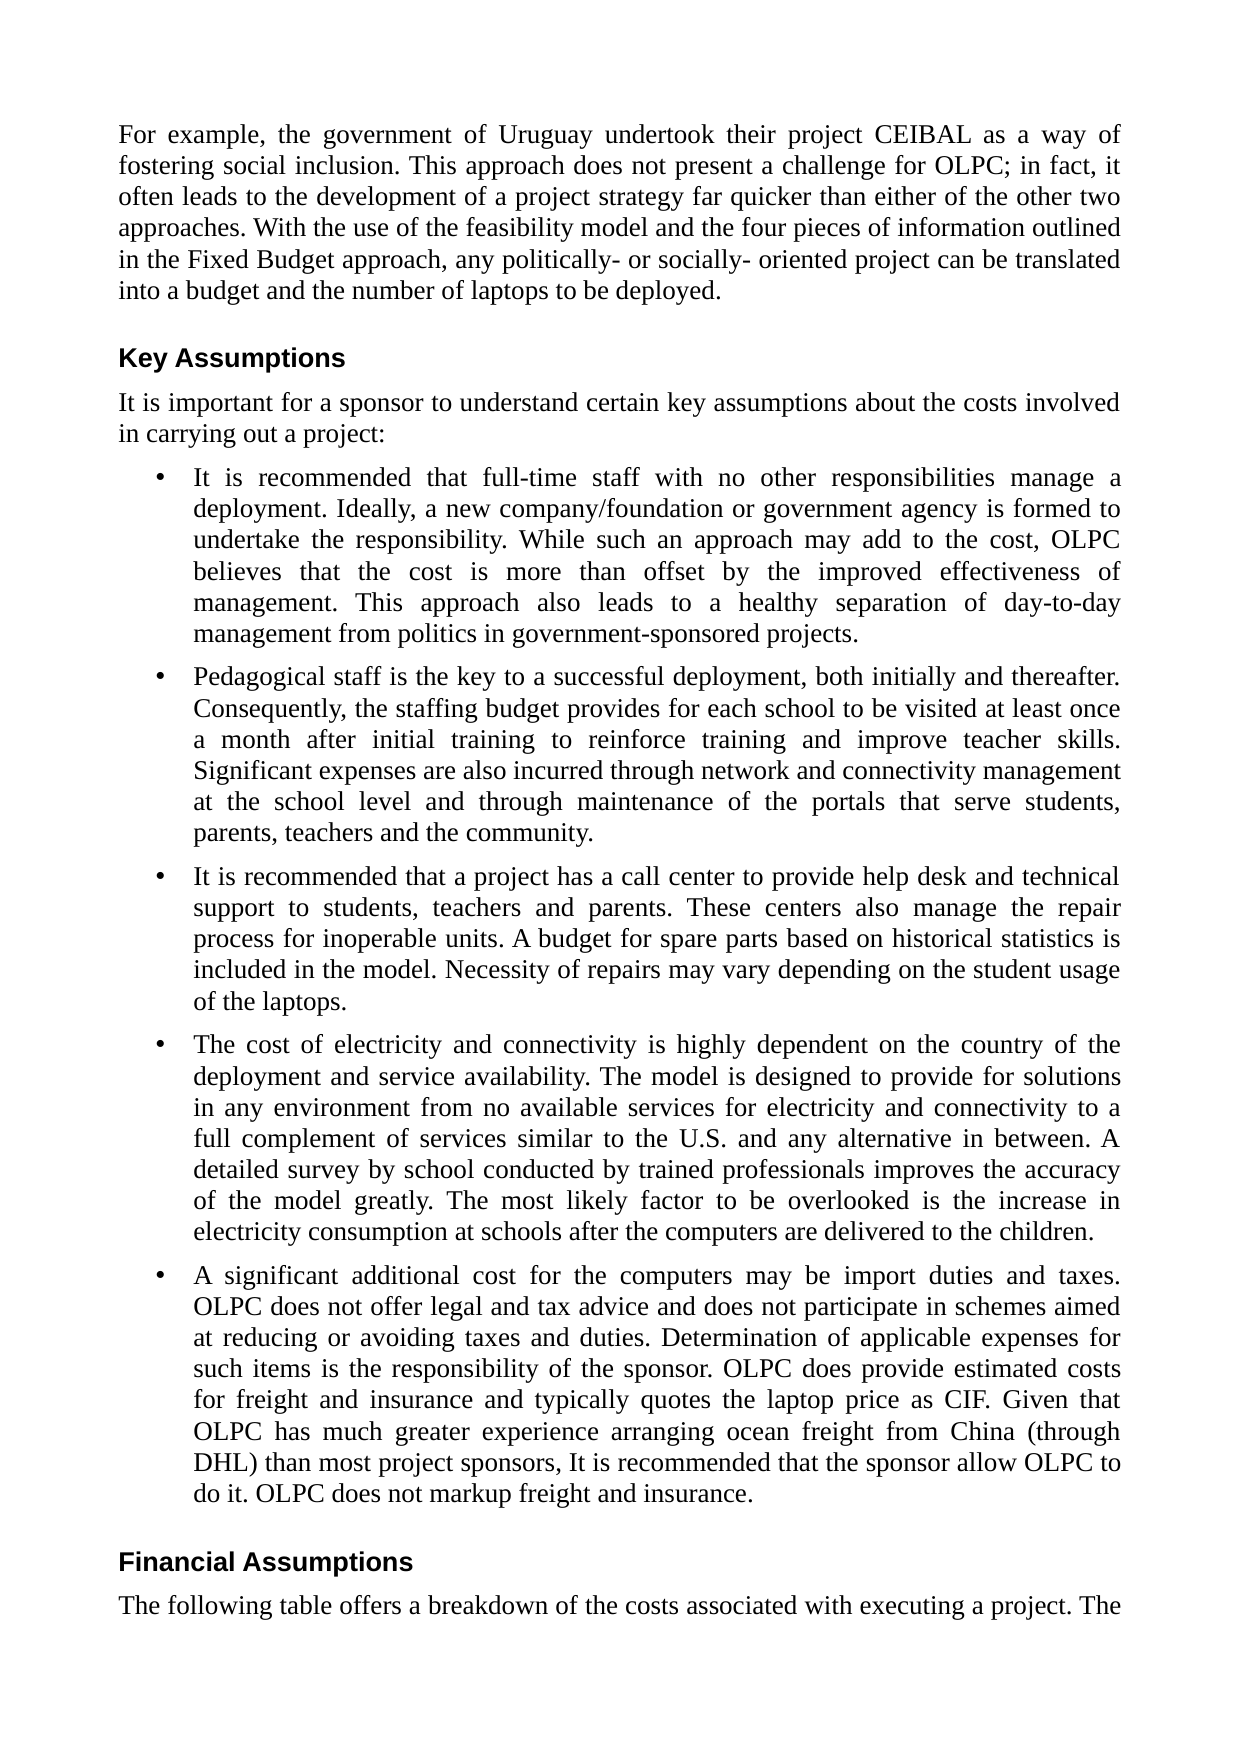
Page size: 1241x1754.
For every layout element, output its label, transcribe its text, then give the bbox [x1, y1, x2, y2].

list Pedagogical staff is the key to a successful deployment, both initially and thereafter. Consequently, the staffing budget provides for each school to be visited at least once a month after initial training to reinforce training and improve teacher skills. Significant expenses are also incurred through network and connectivity management at the school level and through maintenance of the portals that serve students, parents, teachers and the community. [156, 661, 1122, 847]
list The cost of electricity and connectivity is highly dependent on the country of the deployment and service availability. The model is designed to provide for solutions in any environment from no available services for electricity and connectivity to a full complement of services similar to the U.S. and any alternative in between. A detailed survey by school conducted by trained professionals improves the accuracy of the model greatly. The most likely factor to be overlooked is the increase in electricity consumption at schools after the computers are delivered to the children. [156, 1028, 1122, 1246]
text For example, the government of Uruguay undertook their project CEIBAL as a way of fostering social inclusion. This approach does not present a challenge for OLPC; in fact, it often leads to the development of a project strategy far quicker than either of the other two approaches. With the use of the feasibility model and the four pieces of information outlined in the Fixed Budget approach, any politically- or socially- oriented project can be translated into a budget and the number of laptops to be deployed. [118, 118, 1122, 305]
text It is important for a sponsor to understand certain key assumptions about the costs involved in carrying out a project: [118, 386, 1122, 448]
list It is recommended that a project has a call center to provide help desk and technical support to students, teachers and parents. These centers also manage the repair process for inoperable units. A budget for spare parts based on historical statistics is included in the model. Necessity of repairs may vary depending on the student usage of the laptops. [156, 860, 1122, 1016]
subtitle Key Assumptions [118, 342, 1122, 374]
subtitle Financial Assumptions [118, 1546, 1122, 1577]
list It is recommended that full-time staff with no other responsibilities manage a deployment. Ideally, a new company/foundation or government agency is formed to undertake the responsibility. While such an approach may add to the cost, OLPC believes that the cost is more than offset by the improved effectiveness of management. This approach also leads to a healthy separation of day-to-day management from politics in government-sponsored projects. [156, 461, 1122, 648]
text The following table offers a breakdown of the costs associated with executing a project. The [118, 1589, 1122, 1621]
list A significant additional cost for the computers may be import duties and taxes. OLPC does not offer legal and tax advice and does not participate in schemes aimed at reducing or avoiding taxes and duties. Determination of applicable expenses for such items is the responsibility of the sponsor. OLPC does provide estimated costs for freight and insurance and typically quotes the laptop price as CIF. Given that OLPC has much greater experience arranging ocean freight from China (through DHL) than most project sponsors, It is recommended that the sponsor allow OLPC to do it. OLPC does not markup freight and insurance. [156, 1259, 1122, 1508]
